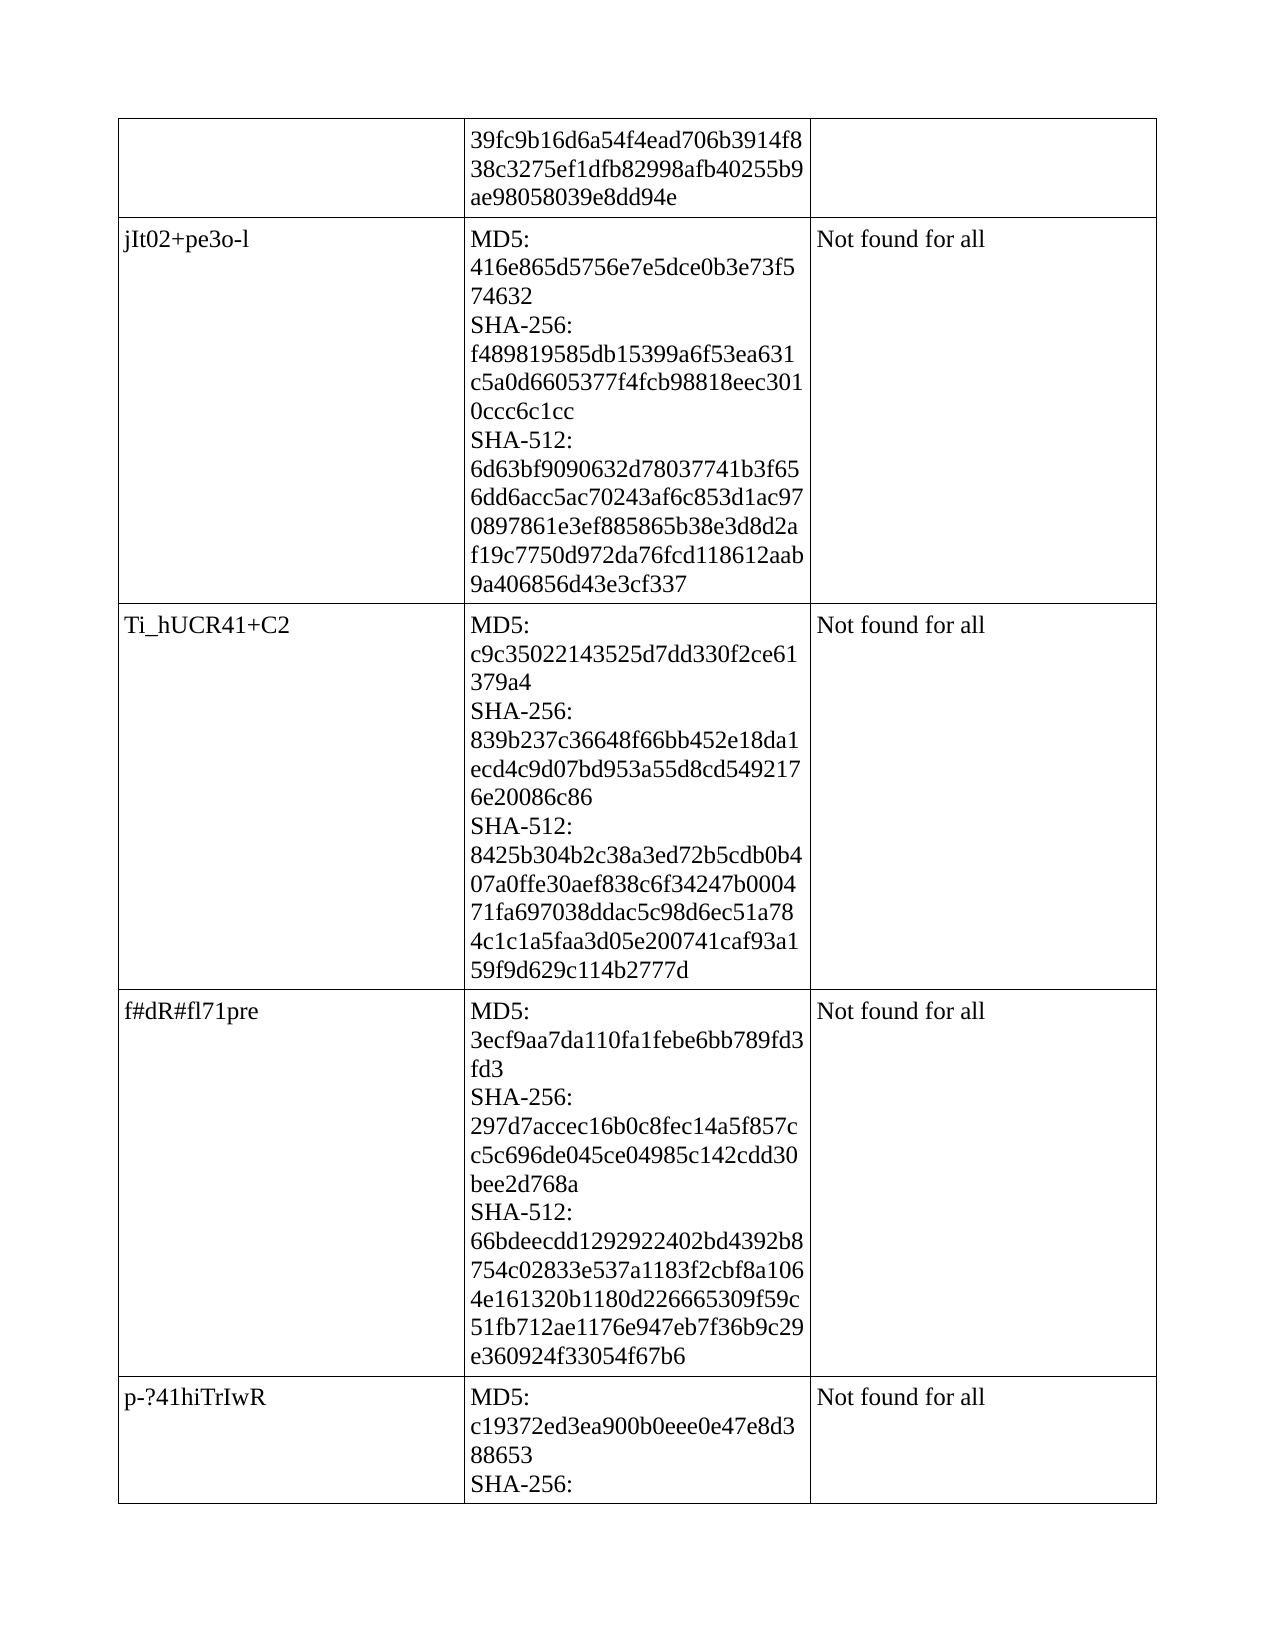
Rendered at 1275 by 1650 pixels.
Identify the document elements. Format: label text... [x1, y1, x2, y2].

table_cell MD5: c19372ed3ea900b0eee0e47e8d388653 SHA-256: [465, 1377, 810, 1503]
table_cell MD5: c9c35022143525d7dd330f2ce61379a4 SHA-256: 839b237c36648f66bb452e18da1ecd4c9d07bd953a55d8cd5492176e20086c86 SHA-512: 8425b304b2c38a3ed72b5cdb0b407a0ffe30aef838c6f34247b000471fa697038ddac5c98d6ec51a784c1c1a5faa3d05e200741caf93a159f9d629c114b2777d [465, 604, 810, 989]
table_cell f#dR#fl71pre [119, 990, 464, 1376]
table_cell [119, 119, 464, 217]
table_cell jIt02+pe3o-l [119, 218, 464, 603]
table_cell Not found for all [811, 990, 1156, 1376]
table_cell Not found for all [811, 1377, 1156, 1503]
table_cell 39fc9b16d6a54f4ead706b3914f838c3275ef1dfb82998afb40255b9ae98058039e8dd94e [465, 119, 810, 217]
table_cell Not found for all [811, 218, 1156, 603]
table_cell [811, 119, 1156, 217]
table_cell MD5: 416e865d5756e7e5dce0b3e73f574632 SHA-256: f489819585db15399a6f53ea631c5a0d6605377f4fcb98818eec3010ccc6c1cc SHA-512: 6d63bf9090632d78037741b3f656dd6acc5ac70243af6c853d1ac970897861e3ef885865b38e3d8d2af19c7750d972da76fcd118612aab9a406856d43e3cf337 [465, 218, 810, 603]
table_cell Not found for all [811, 604, 1156, 989]
table_cell p-?41hiTrIwR [119, 1377, 464, 1503]
table_cell MD5: 3ecf9aa7da110fa1febe6bb789fd3fd3 SHA-256: 297d7accec16b0c8fec14a5f857cc5c696de045ce04985c142cdd30bee2d768a SHA-512: 66bdeecdd1292922402bd4392b8754c02833e537a1183f2cbf8a1064e161320b1180d226665309f59c51fb712ae1176e947eb7f36b9c29e360924f33054f67b6 [465, 990, 810, 1376]
table_cell Ti_hUCR41+C2 [119, 604, 464, 989]
